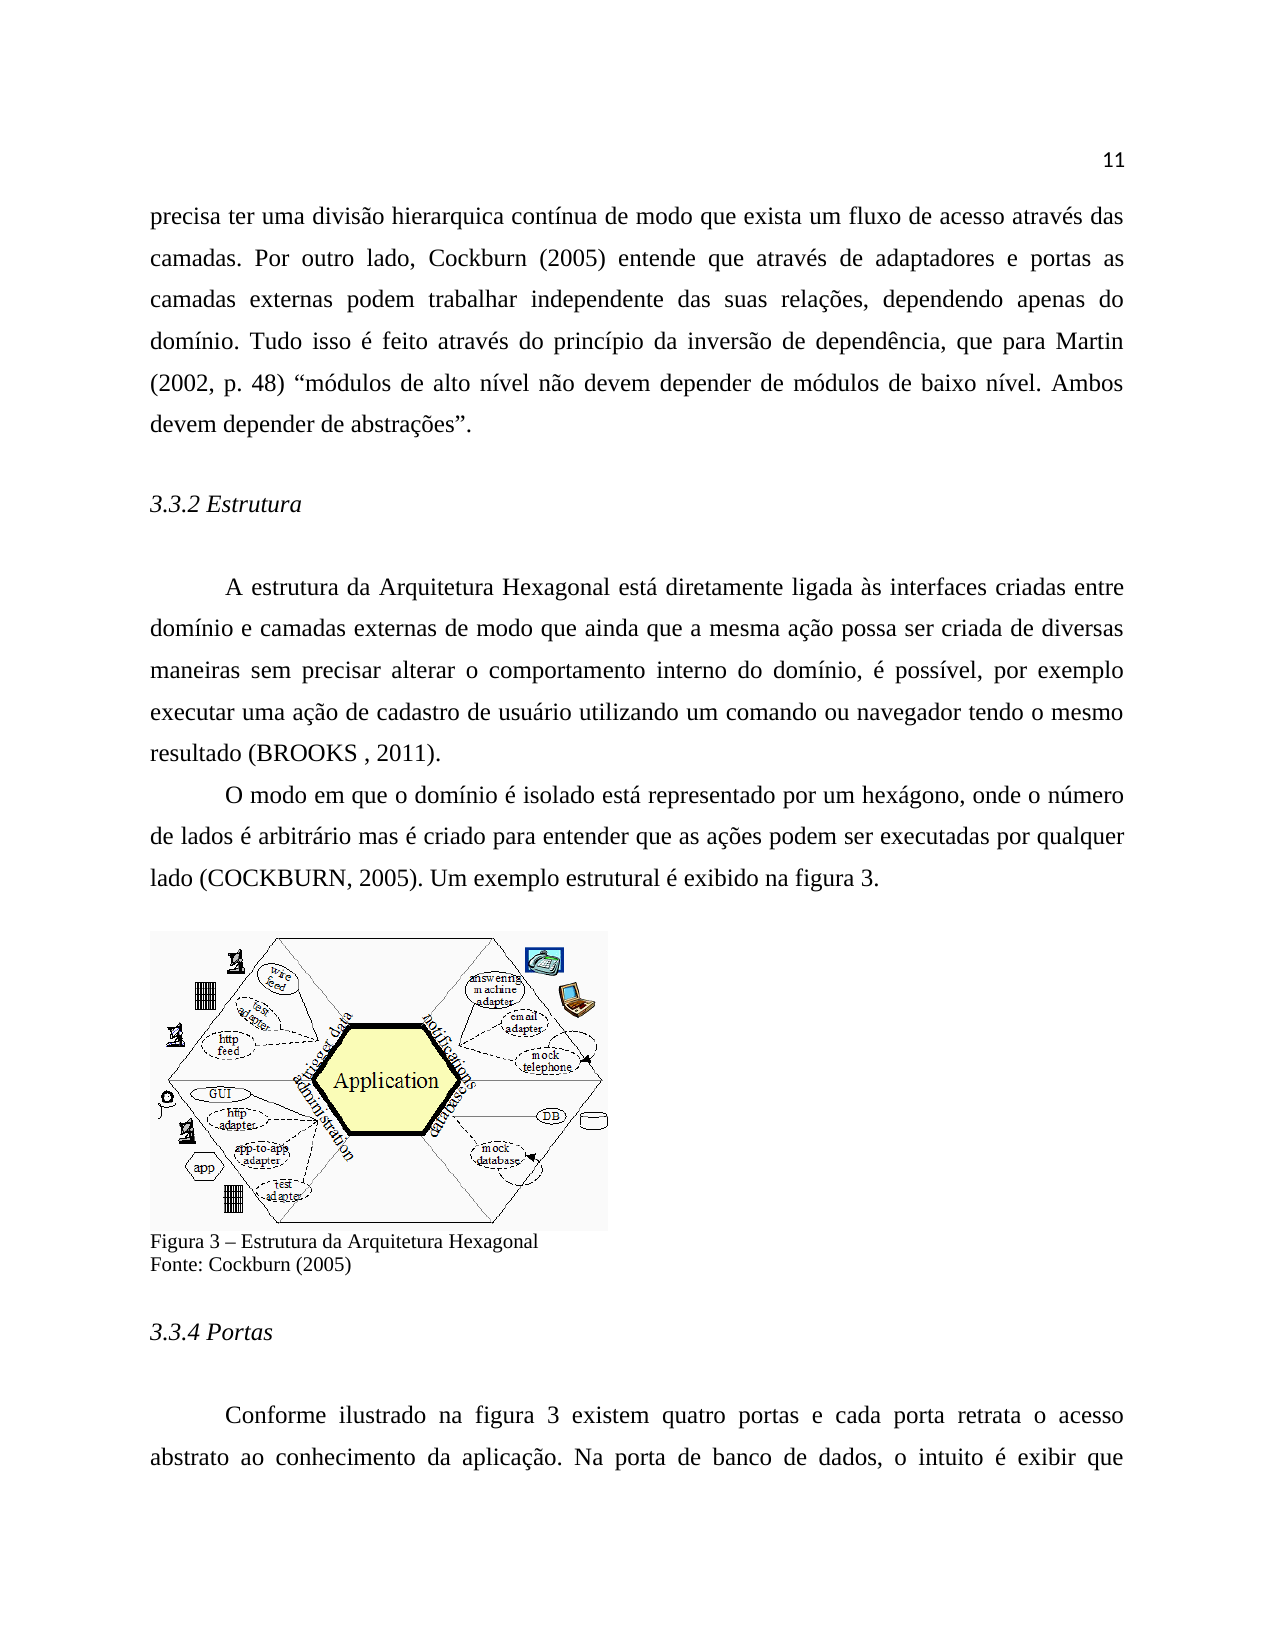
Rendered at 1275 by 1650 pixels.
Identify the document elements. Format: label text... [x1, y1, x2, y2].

picture [150, 931, 608, 1231]
text A estrutura da Arquitetura Hexagonal está diretamente ligada às interfaces criadas entre domínio e camadas externas de modo que ainda que a mesma ação possa ser criada de diversas maneiras sem precisar alterar o comportamento interno do domínio, é possível, por exemplo executar uma ação de cadastro de usuário utilizando um comando ou navegador tendo o mesmo resultado (BROOKS , 2011). [150, 573, 1125, 767]
text 3.3.2 Estrutura [150, 490, 1125, 518]
text Conforme ilustrado na figura 3 existem quatro portas e cada porta retrata o acesso abstrato ao conhecimento da aplicação. Na porta de banco de dados, o intuito é exibir que [150, 1401, 1125, 1470]
text O modo em que o domínio é isolado está representado por um hexágono, onde o número de lados é arbitrário mas é criado para entender que as ações podem ser executadas por qualquer lado (COCKBURN, 2005). Um exemplo estrutural é exibido na figura 3. [150, 781, 1125, 892]
text Fonte: Cockburn (2005) [150, 1253, 1125, 1276]
text Figura 3 – Estrutura da Arquitetura Hexagonal [150, 906, 1125, 1253]
text precisa ter uma divisão hierarquica contínua de modo que exista um fluxo de acesso através das camadas. Por outro lado, Cockburn (2005) entende que através de adaptadores e portas as camadas externas podem trabalhar independente das suas relações, dependendo apenas do domínio. Tudo isso é feito através do princípio da inversão de dependência, que para Martin (2002, p. 48) “módulos de alto nível não devem depender de módulos de baixo nível. Ambos devem depender de abstrações”. [150, 202, 1125, 438]
text 3.3.4 Portas [150, 1318, 1125, 1387]
